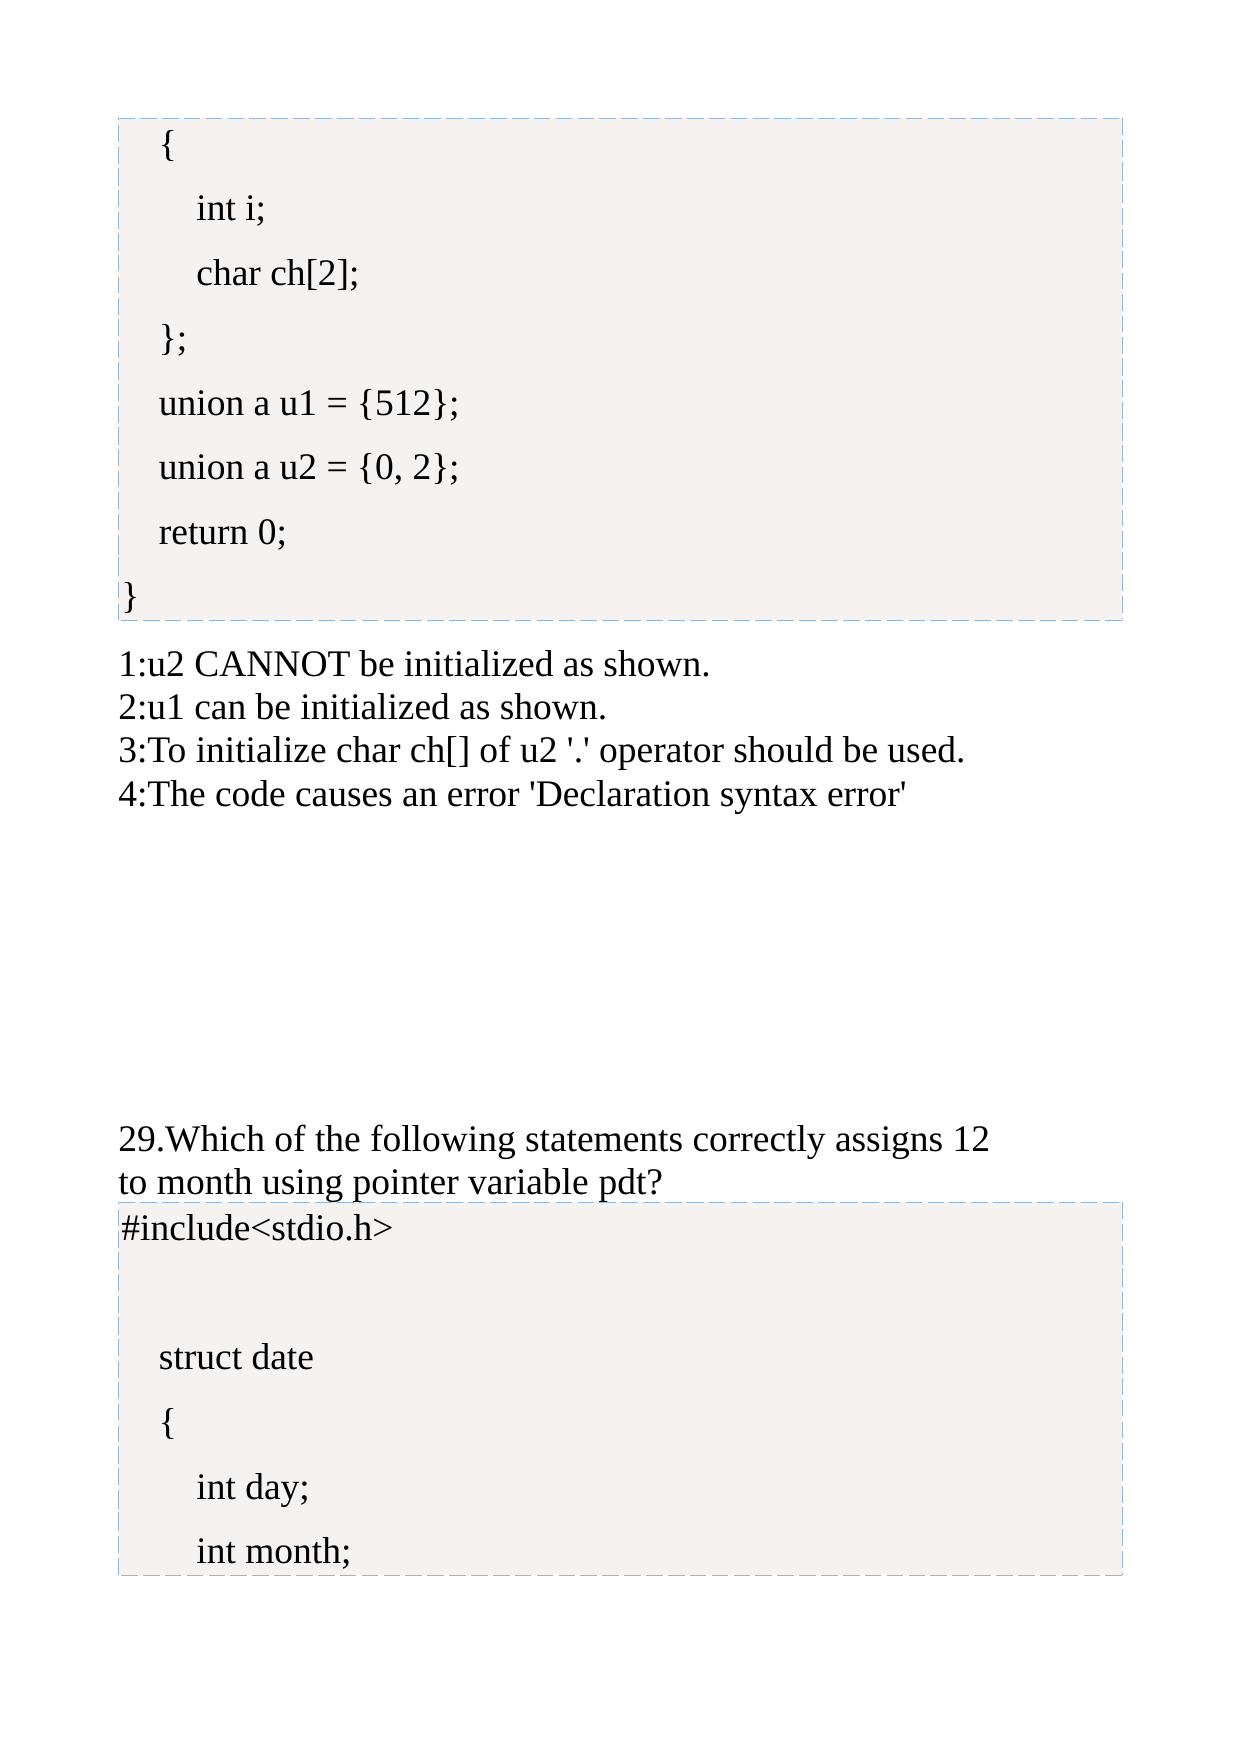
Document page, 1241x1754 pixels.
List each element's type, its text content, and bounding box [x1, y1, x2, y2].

text { [118, 1396, 1122, 1442]
text int i; [118, 183, 1122, 229]
text union a u1 = {512}; [118, 377, 1122, 423]
text int month; [118, 1526, 1122, 1575]
text } [118, 571, 1122, 620]
text 29.Which of the following statements correctly assigns 12 to month using pointer variable pdt? [118, 1116, 1122, 1202]
text }; [118, 312, 1122, 358]
text #include<stdio.h> [118, 1202, 1122, 1248]
text 3:To initialize char ch[] of u2 '.' operator should be used. [118, 728, 1122, 771]
text 1:u2 CANNOT be initialized as shown. [118, 642, 1122, 685]
text 4:The code causes an error 'Declaration syntax error' [118, 771, 1122, 814]
text int day; [118, 1461, 1122, 1507]
text struct date [118, 1332, 1122, 1378]
text return 0; [118, 506, 1122, 552]
text { [118, 118, 1122, 164]
text union a u2 = {0, 2}; [118, 442, 1122, 488]
text char ch[2]; [118, 247, 1122, 294]
text 2:u1 can be initialized as shown. [118, 685, 1122, 728]
